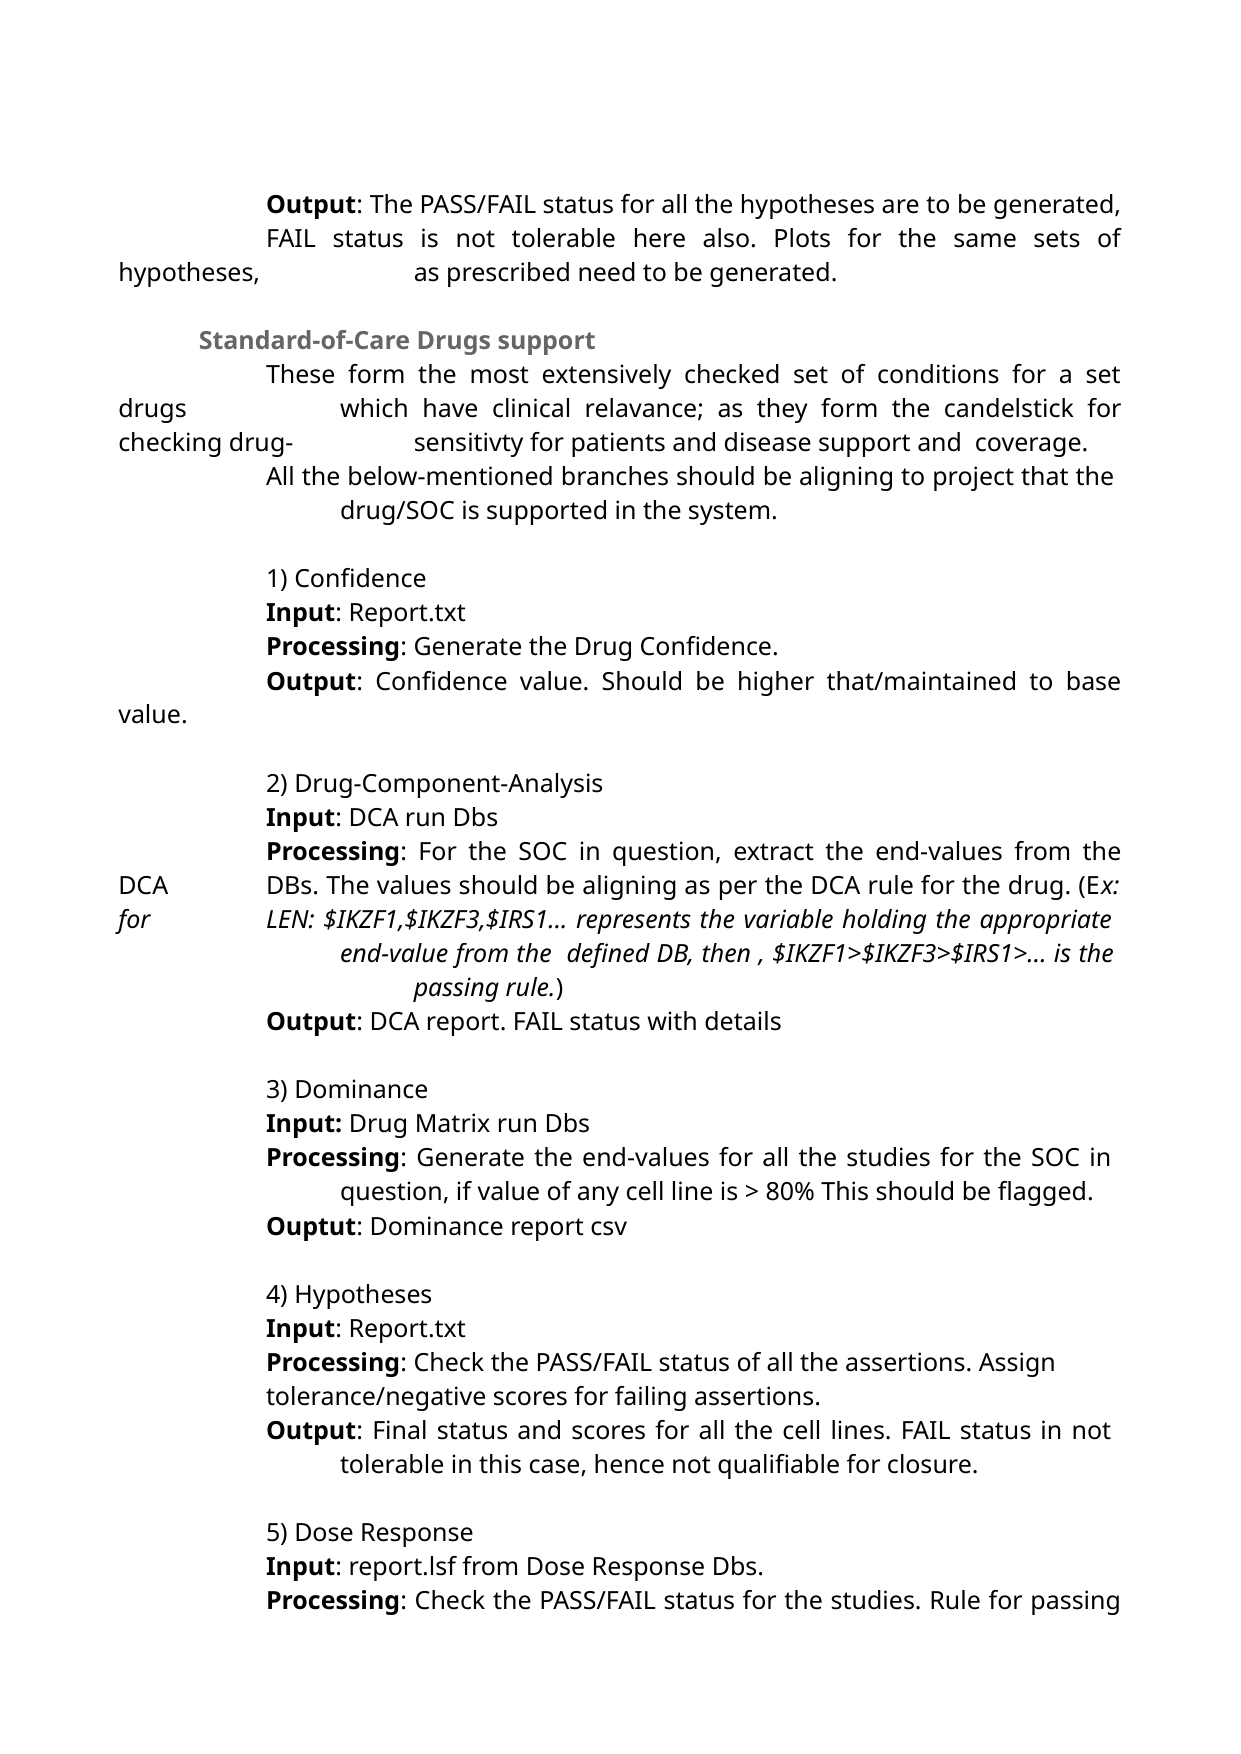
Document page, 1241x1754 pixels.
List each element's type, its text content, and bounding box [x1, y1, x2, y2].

text Output: Confidence value. Should be higher that/maintained to base value. [118, 663, 1122, 731]
text Input: DCA run Dbs [118, 799, 1122, 833]
text Ouptut: Dominance report csv [118, 1208, 1122, 1242]
text 4) Hypotheses [118, 1276, 1122, 1310]
text Input: Drug Matrix run Dbs [118, 1106, 1122, 1140]
text Processing: Generate the Drug Confidence. [118, 629, 1122, 663]
text Output: Final status and scores for all the cell lines. FAIL status in not tolerable in this case, hence not qualifiable for closure. [118, 1412, 1122, 1481]
text Processing: Generate the end-values for all the studies for the SOC in question, if value of any cell line is > 80% This should be flagged. [118, 1140, 1122, 1208]
text Output: The PASS/FAIL status for all the hypotheses are to be generated, FAIL status is not tolerable here also. Plots for the same sets of hypotheses, as prescribed need to be generated. [118, 186, 1122, 288]
text Processing: For the SOC in question, extract the end-values from the DCA DBs. The values should be aligning as per the DCA rule for the drug. (Ex: for LEN: $IKZF1,$IKZF3,$IRS1... represents the variable holding the appropriate end-value from the defined DB, then , $IKZF1>$IKZF3>$IRS1>... is the passing rule.) [118, 833, 1122, 1004]
text Input: Report.txt [118, 1310, 1122, 1344]
text Processing: Check the PASS/FAIL status for the studies. Rule for passing [118, 1583, 1122, 1617]
text Input: Report.txt [118, 595, 1122, 629]
text Input: report.lsf from Dose Response Dbs. [118, 1549, 1122, 1583]
text Standard-of-Care Drugs support [118, 322, 1122, 357]
text All the below-mentioned branches should be aligning to project that the drug/SOC is supported in the system. [118, 459, 1122, 527]
text Processing: Check the PASS/FAIL status of all the assertions. Assign tolerance/negative scores for failing assertions. [118, 1344, 1122, 1412]
text These form the most extensively checked set of conditions for a set drugs which have clinical relavance; as they form the candelstick for checking drug- sensitivty for patients and disease support and coverage. [118, 357, 1122, 459]
text 1) Confidence [118, 561, 1122, 595]
text 2) Drug-Component-Analysis [118, 765, 1122, 799]
text 5) Dose Response [118, 1515, 1122, 1549]
text Output: DCA report. FAIL status with details [118, 1004, 1122, 1038]
text 3) Dominance [118, 1072, 1122, 1106]
